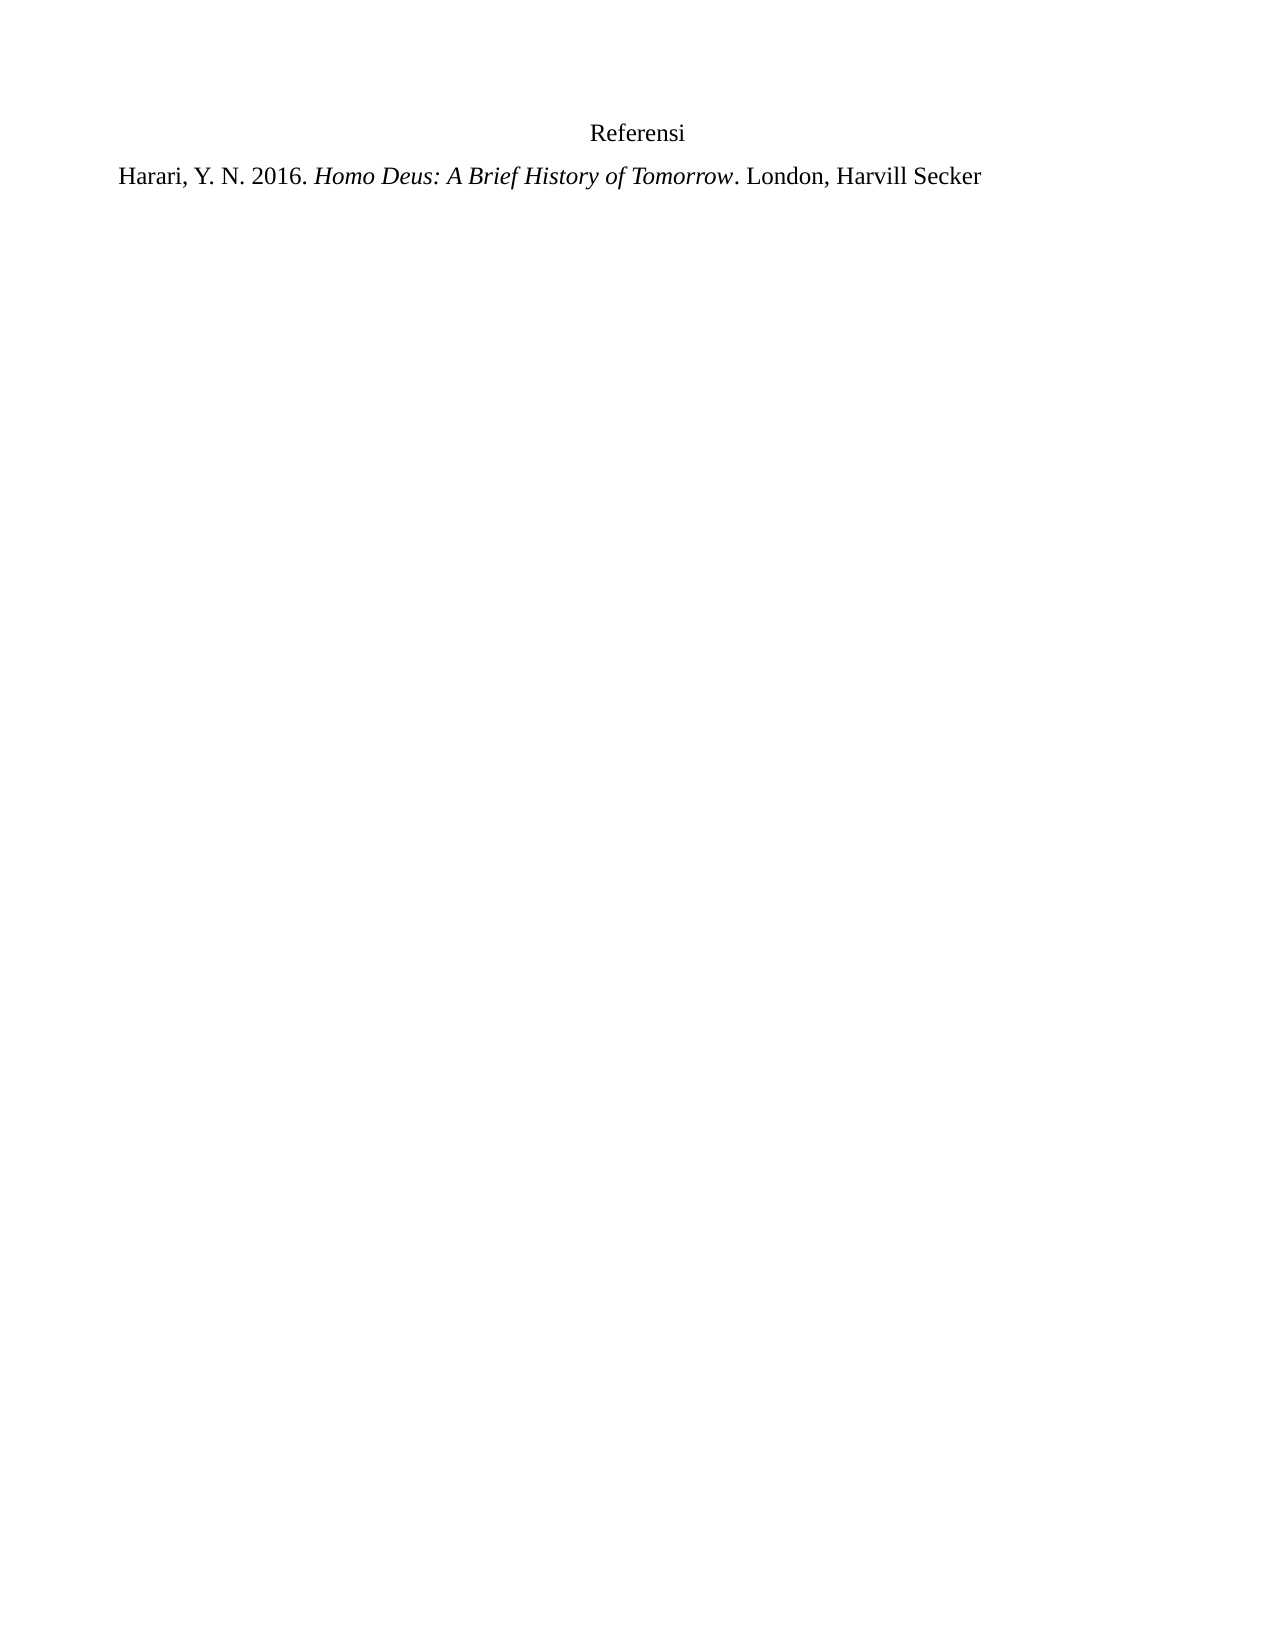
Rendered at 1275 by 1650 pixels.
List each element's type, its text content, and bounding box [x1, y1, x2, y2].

text Harari, Y. N. 2016. Homo Deus: A Brief History of Tomorrow. London, Harvill Secker [118, 161, 1157, 190]
list Referensi [118, 118, 1157, 147]
